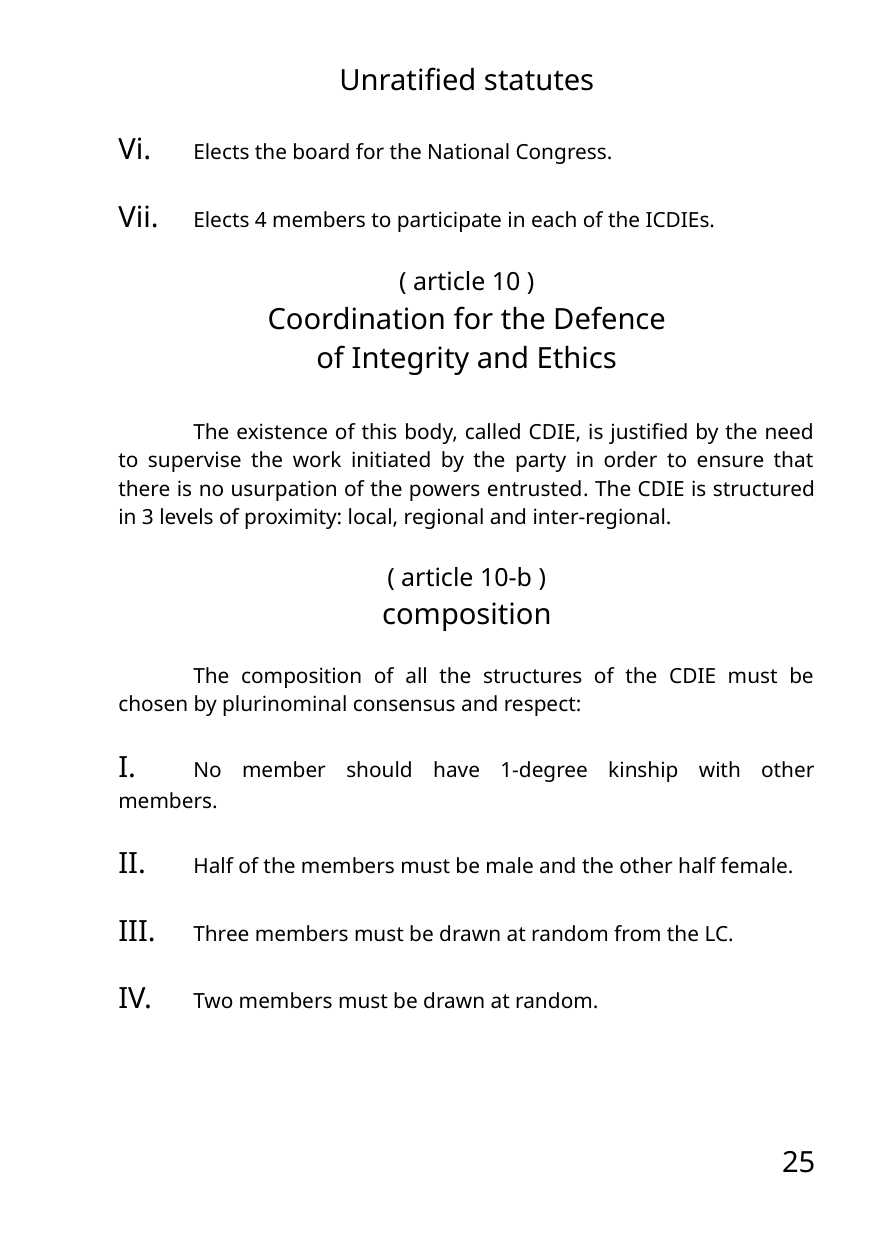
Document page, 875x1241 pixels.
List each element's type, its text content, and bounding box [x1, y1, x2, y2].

text of Integrity and Ethics [118, 338, 815, 377]
text composition [118, 593, 815, 633]
text ( article 10 ) [118, 264, 815, 298]
text Vi. Elects the board for the National Congress. [118, 128, 815, 168]
text ( article 10-b ) [118, 559, 815, 593]
text III. Three members must be drawn at random from the LC. [118, 910, 815, 949]
text IV. Two members must be drawn at random. [118, 978, 815, 1017]
text The composition of all the structures of the CDIE must be chosen by plurinominal consensus and respect: [118, 661, 815, 718]
text Coordination for the Defence [118, 298, 815, 338]
text I. No member should have 1-degree kinship with other members. [118, 746, 815, 814]
text Vii. Elects 4 members to participate in each of the ICDIEs. [118, 196, 815, 236]
text II. Half of the members must be male and the other half female. [118, 842, 815, 882]
text The existence of this body, called CDIE, is justified by the need to supervise the work initiated by the party in order to ensure that there is no usurpation of the powers entrusted. The CDIE is structured in 3 levels of proximity: local, regional and inter-regional. [118, 417, 815, 531]
